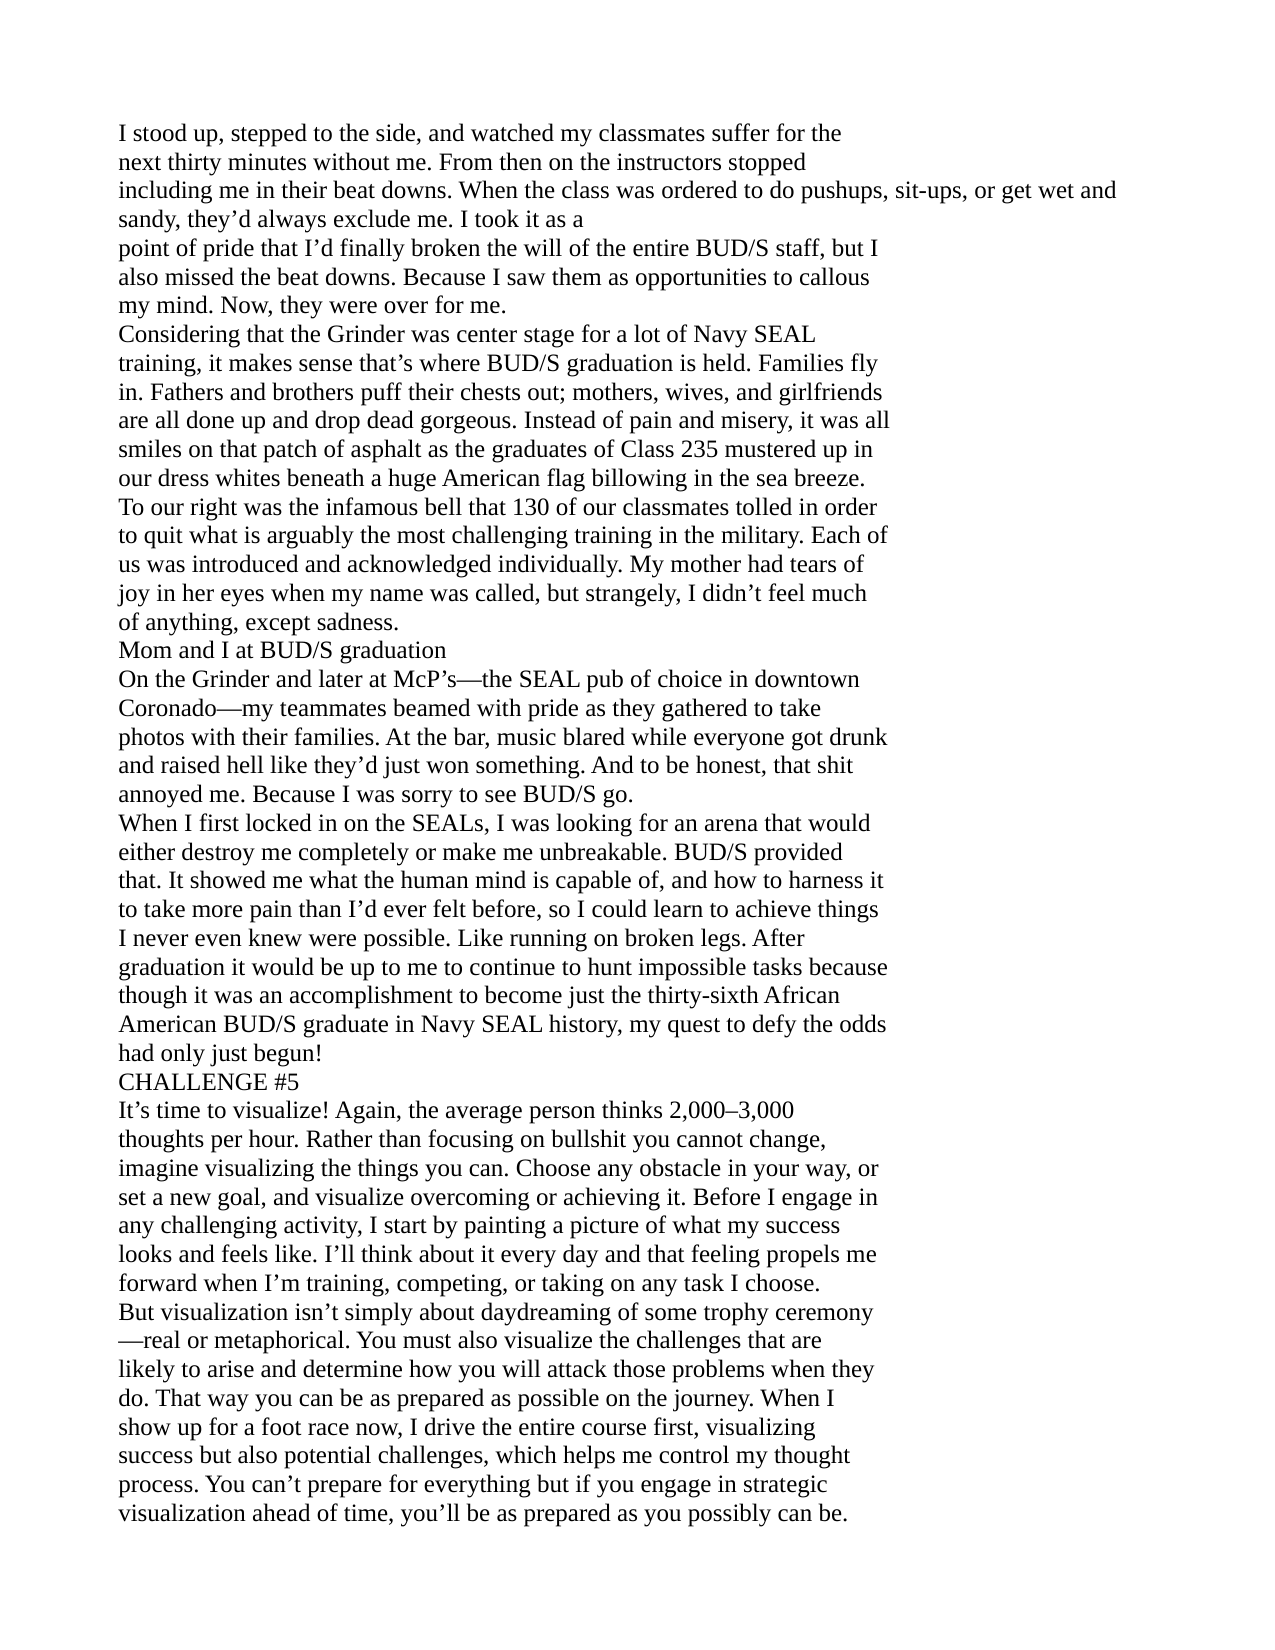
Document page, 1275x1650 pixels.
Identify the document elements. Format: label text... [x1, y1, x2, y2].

text When I first locked in on the SEALs, I was looking for an arena that would [118, 808, 1157, 837]
text CHALLENGE #5 [118, 1067, 1157, 1096]
text of anything, except sadness. [118, 607, 1157, 636]
text training, it makes sense that’s where BUD/S graduation is held. Families fly [118, 348, 1157, 377]
text likely to arise and determine how you will attack those problems when they [118, 1354, 1157, 1383]
text smiles on that patch of asphalt as the graduates of Class 235 mustered up in [118, 434, 1157, 463]
text including me in their beat downs. When the class was ordered to do pushups, sit-ups, or get wet and sandy, they’d always exclude me. I took it as a [118, 176, 1157, 233]
text annoyed me. Because I was sorry to see BUD/S go. [118, 779, 1157, 808]
text To our right was the infamous bell that 130 of our classmates tolled in order [118, 492, 1157, 521]
text any challenging activity, I start by painting a picture of what my success [118, 1211, 1157, 1239]
text photos with their families. At the bar, music blared while everyone got drunk [118, 722, 1157, 751]
text to take more pain than I’d ever felt before, so I could learn to achieve things [118, 894, 1157, 923]
text success but also potential challenges, which helps me control my thought [118, 1441, 1157, 1469]
text graduation it would be up to me to continue to hunt impossible tasks because [118, 952, 1157, 981]
text process. You can’t prepare for everything but if you engage in strategic [118, 1469, 1157, 1498]
text though it was an accomplishment to become just the thirty-sixth African [118, 981, 1157, 1009]
text American BUD/S graduate in Navy SEAL history, my quest to defy the odds [118, 1009, 1157, 1038]
text either destroy me completely or make me unbreakable. BUD/S provided [118, 837, 1157, 866]
text that. It showed me what the human mind is capable of, and how to harness it [118, 866, 1157, 894]
text visualization ahead of time, you’ll be as prepared as you possibly can be. [118, 1498, 1157, 1527]
text are all done up and drop dead gorgeous. Instead of pain and misery, it was all [118, 406, 1157, 434]
text do. That way you can be as prepared as possible on the journey. When I [118, 1383, 1157, 1412]
text point of pride that I’d finally broken the will of the entire BUD/S staff, but I [118, 233, 1157, 262]
text set a new goal, and visualize overcoming or achieving it. Before I engage in [118, 1182, 1157, 1211]
text —real or metaphorical. You must also visualize the challenges that are [118, 1326, 1157, 1354]
text had only just begun! [118, 1038, 1157, 1067]
text my mind. Now, they were over for me. [118, 291, 1157, 319]
text Mom and I at BUD/S graduation [118, 636, 1157, 664]
text joy in her eyes when my name was called, but strangely, I didn’t feel much [118, 578, 1157, 607]
text I stood up, stepped to the side, and watched my classmates suffer for the [118, 118, 1157, 147]
text But visualization isn’t simply about daydreaming of some trophy ceremony [118, 1297, 1157, 1326]
text in. Fathers and brothers puff their chests out; mothers, wives, and girlfriends [118, 377, 1157, 406]
text On the Grinder and later at McP’s—the SEAL pub of choice in downtown [118, 664, 1157, 693]
text thoughts per hour. Rather than focusing on bullshit you cannot change, [118, 1124, 1157, 1153]
text show up for a foot race now, I drive the entire course first, visualizing [118, 1412, 1157, 1441]
text next thirty minutes without me. From then on the instructors stopped [118, 147, 1157, 176]
text also missed the beat downs. Because I saw them as opportunities to callous [118, 262, 1157, 291]
text to quit what is arguably the most challenging training in the military. Each of [118, 521, 1157, 549]
text imagine visualizing the things you can. Choose any obstacle in your way, or [118, 1153, 1157, 1182]
text I never even knew were possible. Like running on broken legs. After [118, 923, 1157, 952]
text and raised hell like they’d just won something. And to be honest, that shit [118, 751, 1157, 779]
text It’s time to visualize! Again, the average person thinks 2,000–3,000 [118, 1096, 1157, 1124]
text Considering that the Grinder was center stage for a lot of Navy SEAL [118, 319, 1157, 348]
text Coronado—my teammates beamed with pride as they gathered to take [118, 693, 1157, 722]
text us was introduced and acknowledged individually. My mother had tears of [118, 549, 1157, 578]
text our dress whites beneath a huge American flag billowing in the sea breeze. [118, 463, 1157, 492]
text looks and feels like. I’ll think about it every day and that feeling propels me [118, 1239, 1157, 1268]
text forward when I’m training, competing, or taking on any task I choose. [118, 1268, 1157, 1297]
